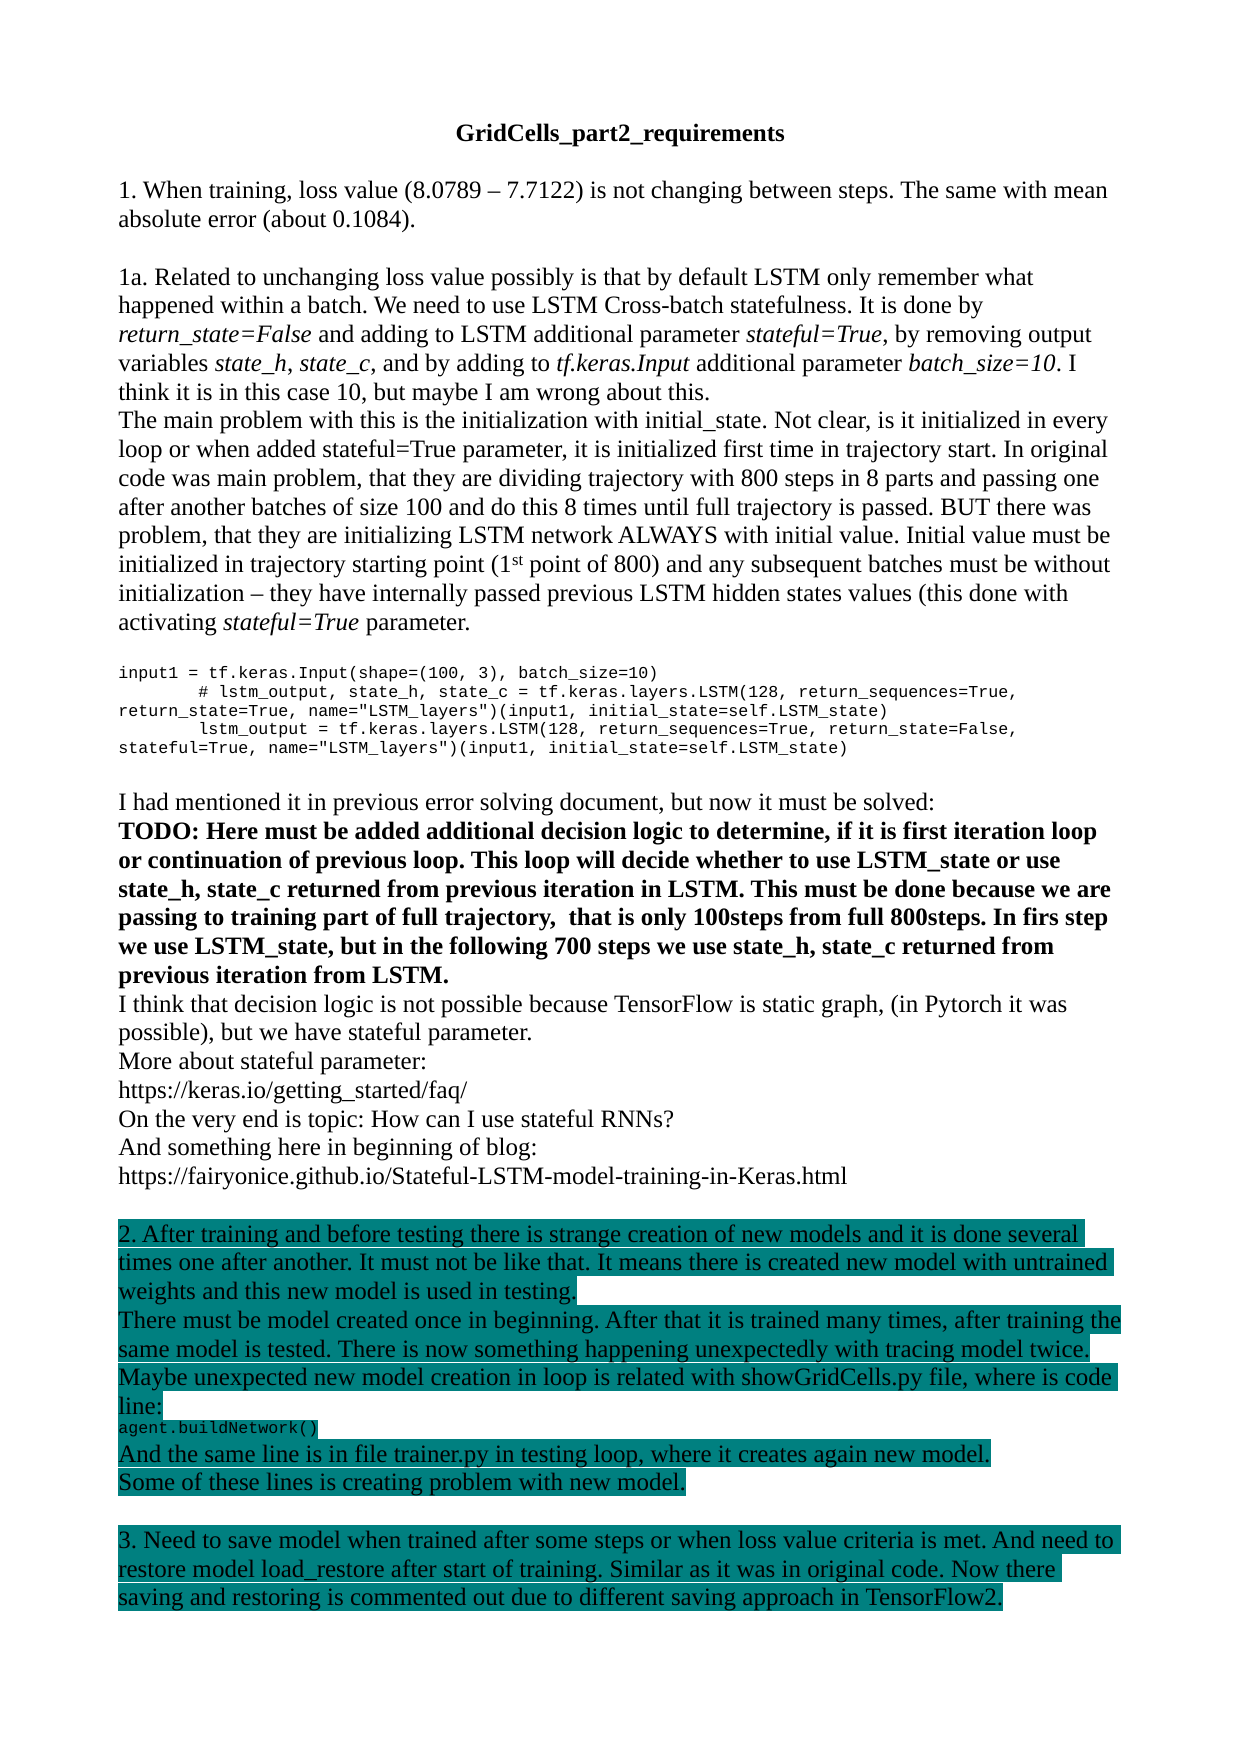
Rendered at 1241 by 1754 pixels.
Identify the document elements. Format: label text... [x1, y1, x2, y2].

text https://fairyonice.github.io/Stateful-LSTM-model-training-in-Keras.html [118, 1161, 1122, 1190]
text And the same line is in file trainer.py in testing loop, where it creates again new model. [118, 1439, 1122, 1467]
text 3. Need to save model when trained after some steps or when loss value criteria is met. And need to restore model load_restore after start of training. Similar as it was in original code. Now there saving and restoring is commented out due to different saving approach in TensorFlow2. [118, 1525, 1122, 1611]
text Maybe unexpected new model creation in loop is related with showGridCells.py file, where is code line: [118, 1362, 1122, 1420]
text agent.buildNetwork() [118, 1420, 1122, 1439]
text # lstm_output, state_h, state_c = tf.keras.layers.LSTM(128, return_sequences=True, return_state=True, name="LSTM_layers")(input1, initial_state=self.LSTM_state) [118, 683, 1122, 721]
text TODO: Here must be added additional decision logic to determine, if it is first iteration loop or continuation of previous loop. This loop will decide whether to use LSTM_state or use state_h, state_c returned from previous iteration in LSTM. This must be done because we are passing to training part of full trajectory, that is only 100steps from full 800steps. In firs step we use LSTM_state, but in the following 700 steps we use state_h, state_c returned from previous iteration from LSTM. [118, 816, 1122, 989]
text input1 = tf.keras.Input(shape=(100, 3), batch_size=10) [118, 664, 1122, 683]
text 1a. Related to unchanging loss value possibly is that by default LSTM only remember what happened within a batch. We need to use LSTM Cross-batch statefulness. It is done by return_state=False and adding to LSTM additional parameter stateful=True, by removing output variables state_h, state_c, and by adding to tf.keras.Input additional parameter batch_size=10. I think it is in this case 10, but maybe I am wrong about this. [118, 262, 1122, 406]
text I had mentioned it in previous error solving document, but now it must be solved: [118, 787, 1122, 816]
text 2. After training and before testing there is strange creation of new models and it is done several times one after another. It must not be like that. It means there is created new model with untrained weights and this new model is used in testing. [118, 1219, 1122, 1305]
text The main problem with this is the initialization with initial_state. Not clear, is it initialized in every loop or when added stateful=True parameter, it is initialized first time in trajectory start. In original code was main problem, that they are dividing trajectory with 800 steps in 8 parts and passing one after another batches of size 100 and do this 8 times until full trajectory is passed. BUT there was problem, that they are initializing LSTM network ALWAYS with initial value. Initial value must be initialized in trajectory starting point (1st point of 800) and any subsequent batches must be without initialization – they have internally passed previous LSTM hidden states values (this done with activating stateful=True parameter. [118, 406, 1122, 636]
text I think that decision logic is not possible because TensorFlow is static graph, (in Pytorch it was possible), but we have stateful parameter. [118, 989, 1122, 1046]
text And something here in beginning of blog: [118, 1132, 1122, 1161]
text https://keras.io/getting_started/faq/ [118, 1075, 1122, 1104]
text Some of these lines is creating problem with new model. [118, 1467, 1122, 1496]
text More about stateful parameter: [118, 1046, 1122, 1075]
text There must be model created once in beginning. After that it is trained many times, after training the same model is tested. There is now something happening unexpectedly with tracing model twice. [118, 1305, 1122, 1362]
text GridCells_part2_requirements [118, 118, 1122, 147]
text 1. When training, loss value (8.0789 – 7.7122) is not changing between steps. The same with mean absolute error (about 0.1084). [118, 176, 1122, 233]
text lstm_output = tf.keras.layers.LSTM(128, return_sequences=True, return_state=False, stateful=True, name="LSTM_layers")(input1, initial_state=self.LSTM_state) [118, 721, 1122, 759]
text On the very end is topic: How can I use stateful RNNs? [118, 1104, 1122, 1132]
